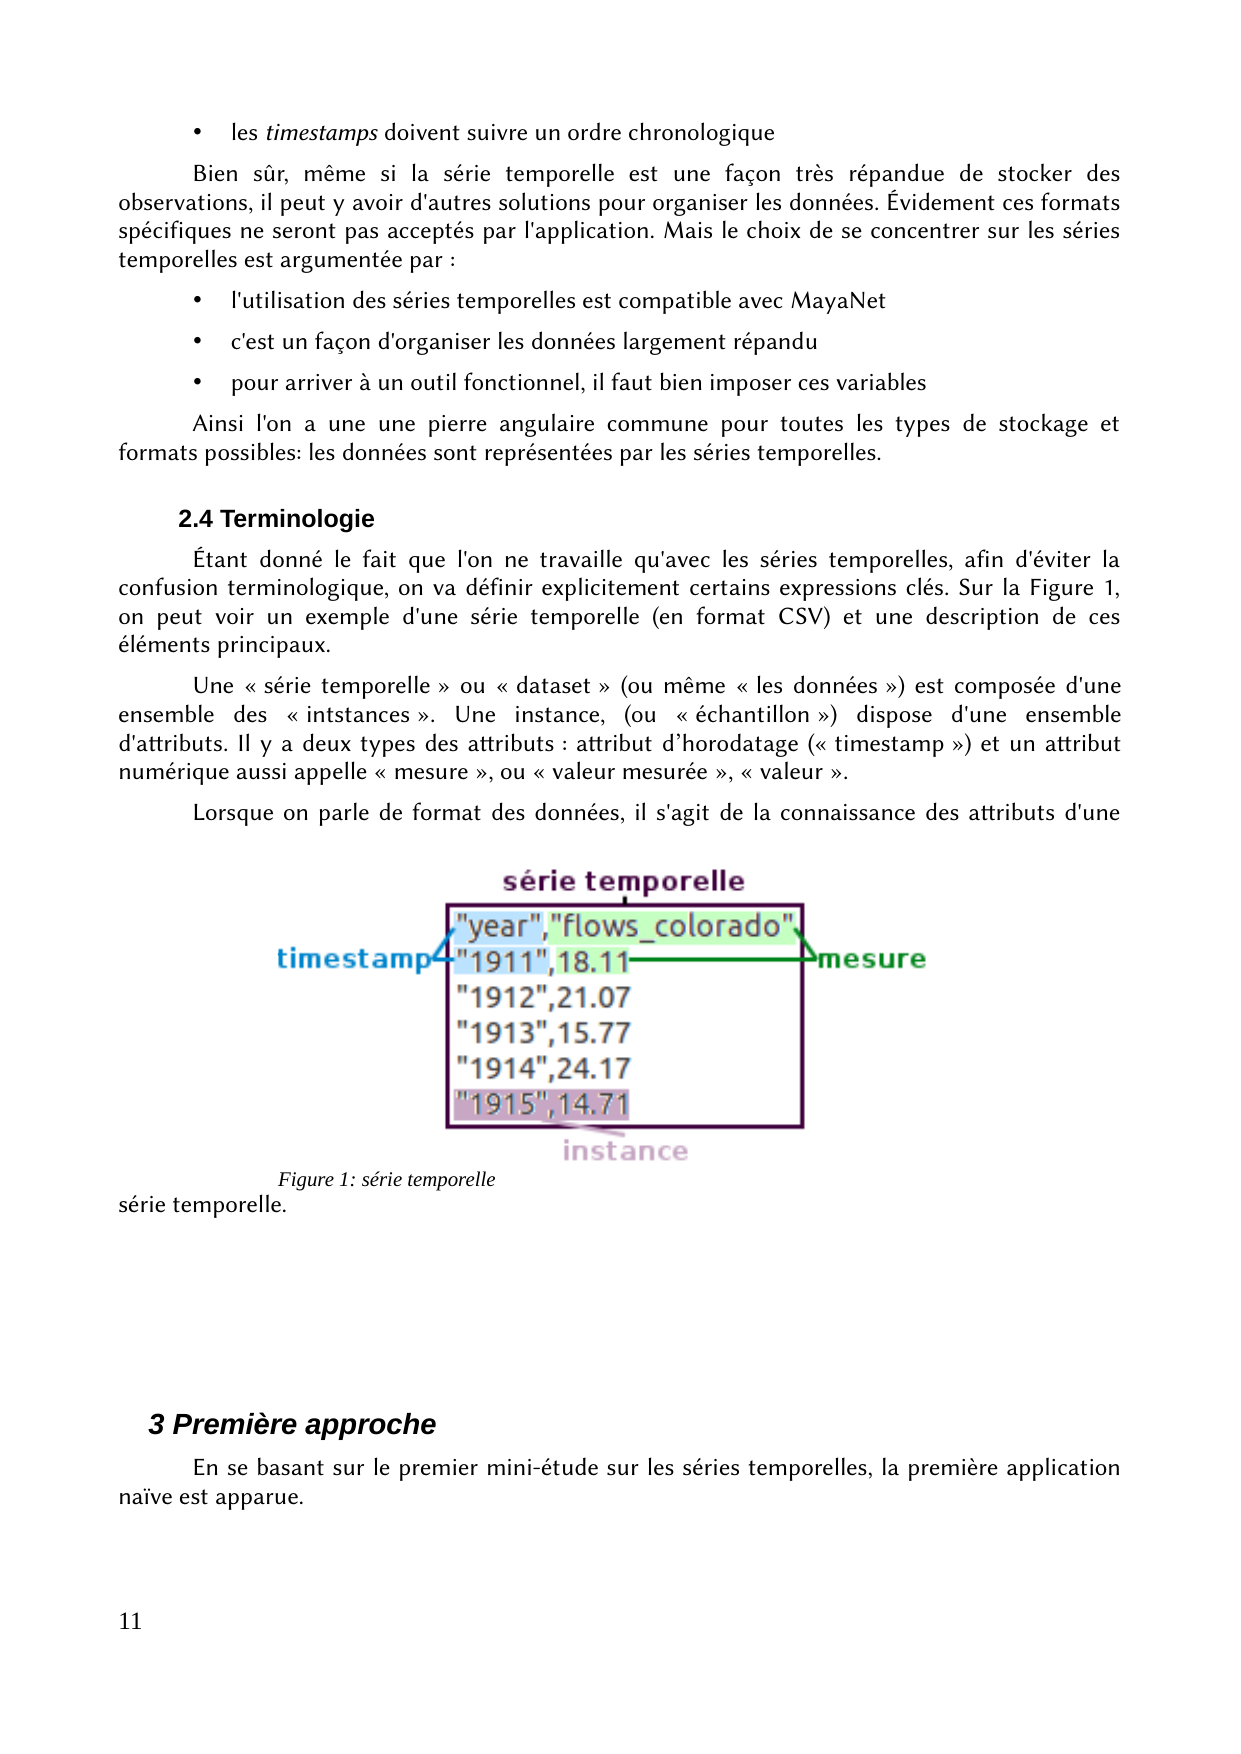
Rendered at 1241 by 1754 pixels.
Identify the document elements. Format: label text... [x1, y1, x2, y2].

text Figure 1: série temporelle [278, 1167, 928, 1191]
text Lorsque on parle de format des données, il s'agit de la connaissance des attributs d'une série temporelle. [118, 798, 1122, 1219]
list les timestamps doivent suivre un ordre chronologique [193, 118, 1122, 147]
subtitle Première approche [118, 1407, 1122, 1441]
text Bien sûr, même si la série temporelle est une façon très répandue de stocker des observations, il peut y avoir d'autres solutions pour organiser les données. Évidement ces formats spécifiques ne seront pas acceptés par l'application. Mais le choix de se concentrer sur les séries temporelles est argumentée par : [118, 159, 1122, 273]
list pour arriver à un outil fonctionnel, il faut bien imposer ces variables [193, 368, 1122, 396]
text En se basant sur le premier mini-étude sur les séries temporelles, la première application naïve est apparue. [118, 1453, 1122, 1510]
text Une « série temporelle » ou « dataset » (ou même « les données ») est composée d'une ensemble des « intstances ». Une instance, (ou « échantillon ») dispose d'une ensemble d'attributs. Il y a deux types des attributs : attribut d’horodatage (« timestamp ») et un attribut numérique aussi appelle « mesure », ou « valeur mesurée », « valeur ». [118, 671, 1122, 786]
list l'utilisation des séries temporelles est compatible avec MayaNet [193, 286, 1122, 314]
subtitle Terminologie [118, 503, 1122, 532]
list c'est un façon d'organiser les données largement répandu [193, 327, 1122, 355]
picture [277, 866, 928, 1167]
text Étant donné le fait que l'on ne travaille qu'avec les séries temporelles, afin d'éviter la confusion terminologique, on va définir explicitement certains expressions clés. Sur la Figure 1, on peut voir un exemple d'une série temporelle (en format CSV) et une description de ces éléments principaux. [118, 545, 1122, 659]
text Ainsi l'on a une une pierre angulaire commune pour toutes les types de stockage et formats possibles: les données sont représentées par les séries temporelles. [118, 409, 1122, 466]
